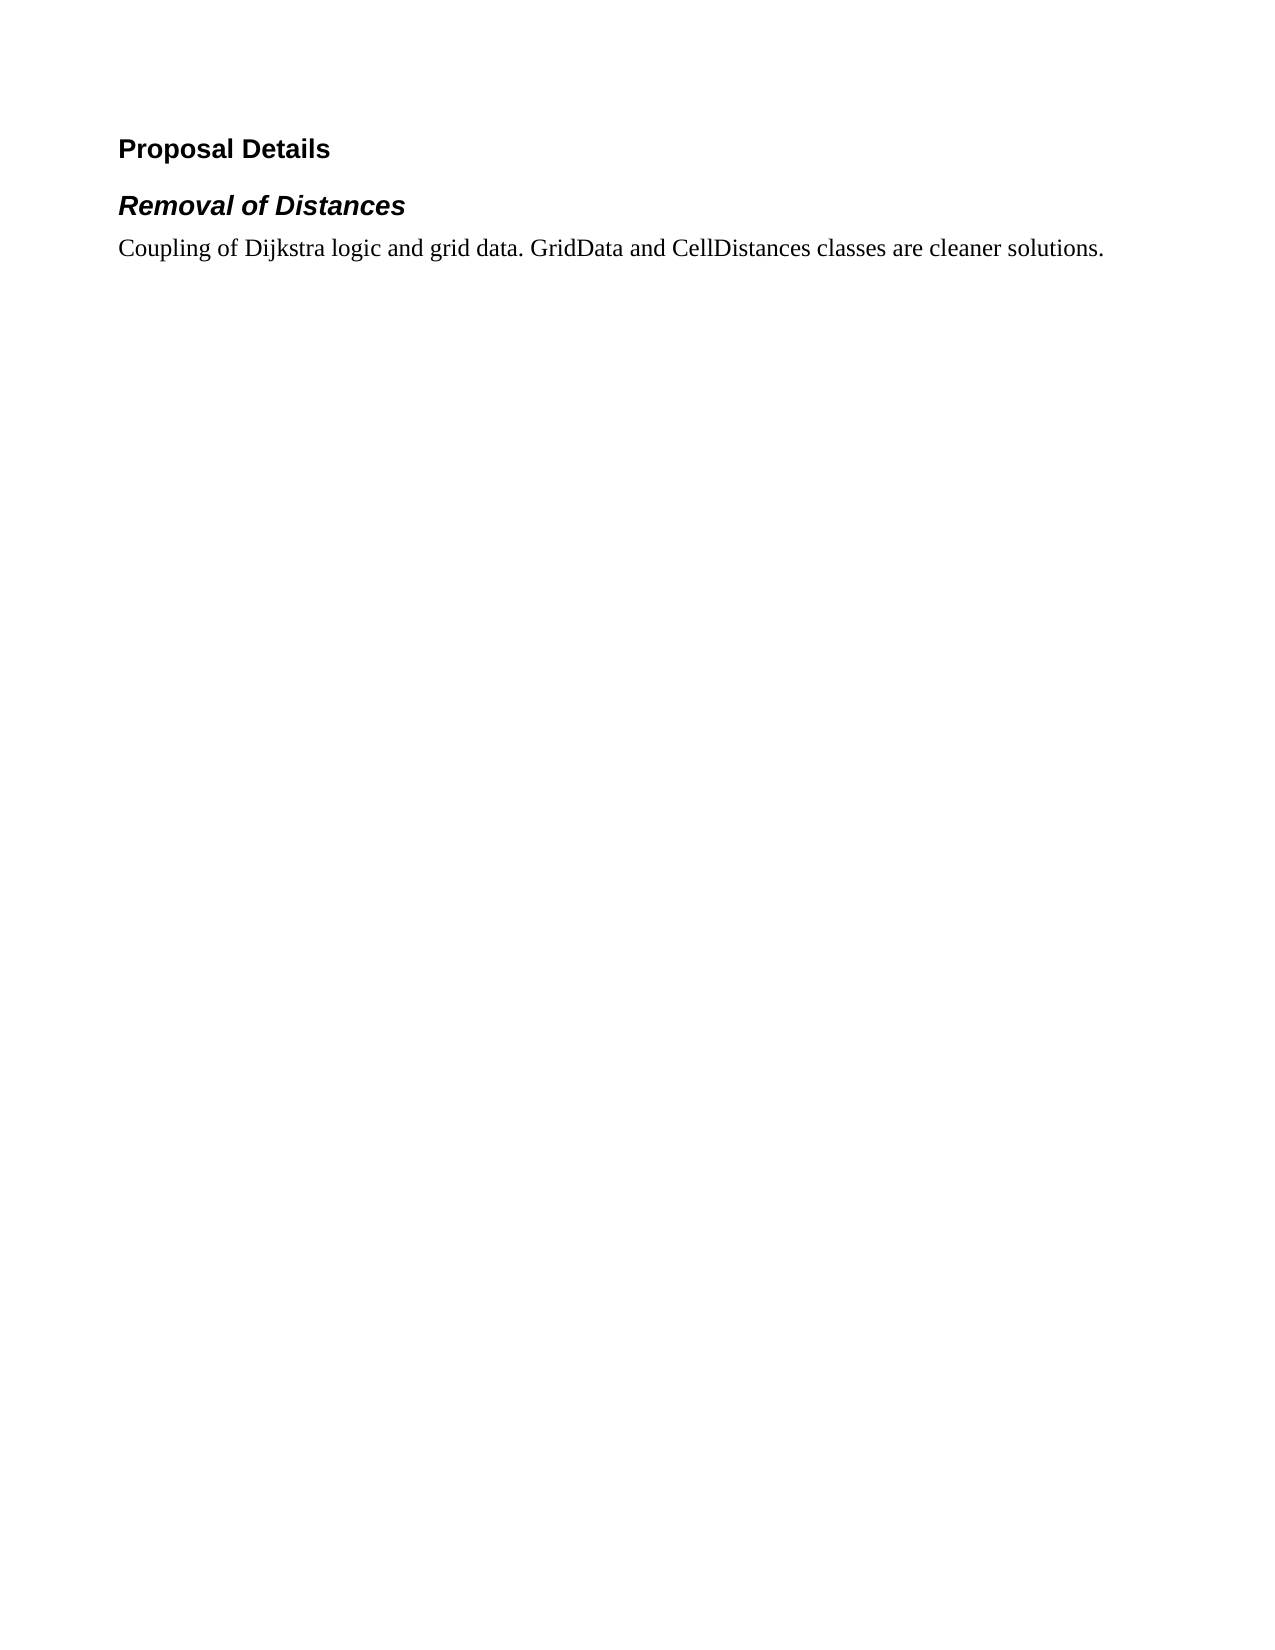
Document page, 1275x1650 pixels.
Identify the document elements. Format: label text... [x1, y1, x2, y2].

subtitle Proposal Details [118, 133, 1157, 164]
subtitle Removal of Distances [118, 189, 1157, 221]
text Coupling of Dijkstra logic and grid data. GridData and CellDistances classes are cleaner solutions. [118, 233, 1157, 262]
